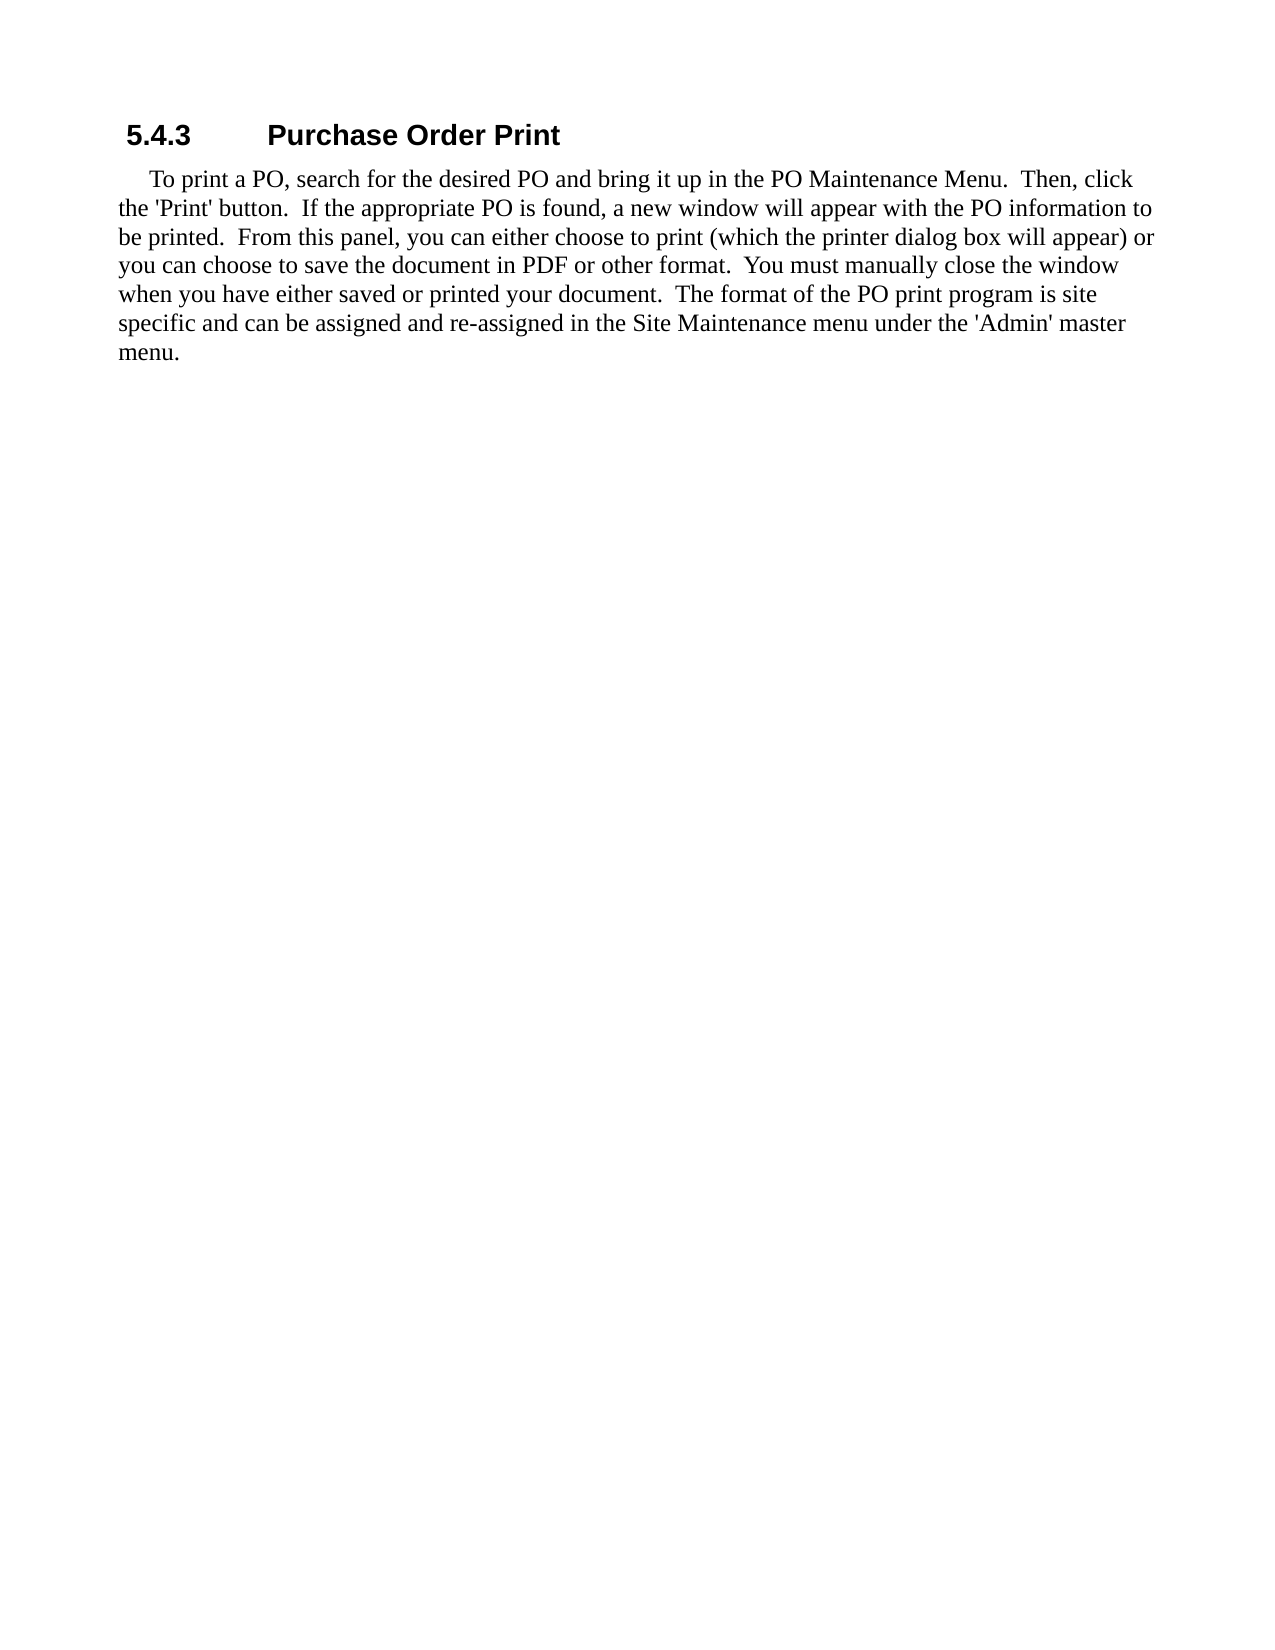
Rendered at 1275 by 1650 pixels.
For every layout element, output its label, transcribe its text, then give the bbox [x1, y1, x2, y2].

subtitle Purchase Order Print [118, 118, 1157, 152]
text To print a PO, search for the desired PO and bring it up in the PO Maintenance Menu. Then, click the 'Print' button. If the appropriate PO is found, a new window will appear with the PO information to be printed. From this panel, you can either choose to print (which the printer dialog box will appear) or you can choose to save the document in PDF or other format. You must manually close the window when you have either saved or printed your document. The format of the PO print program is site specific and can be assigned and re-assigned in the Site Maintenance menu under the 'Admin' master menu. [118, 164, 1157, 365]
